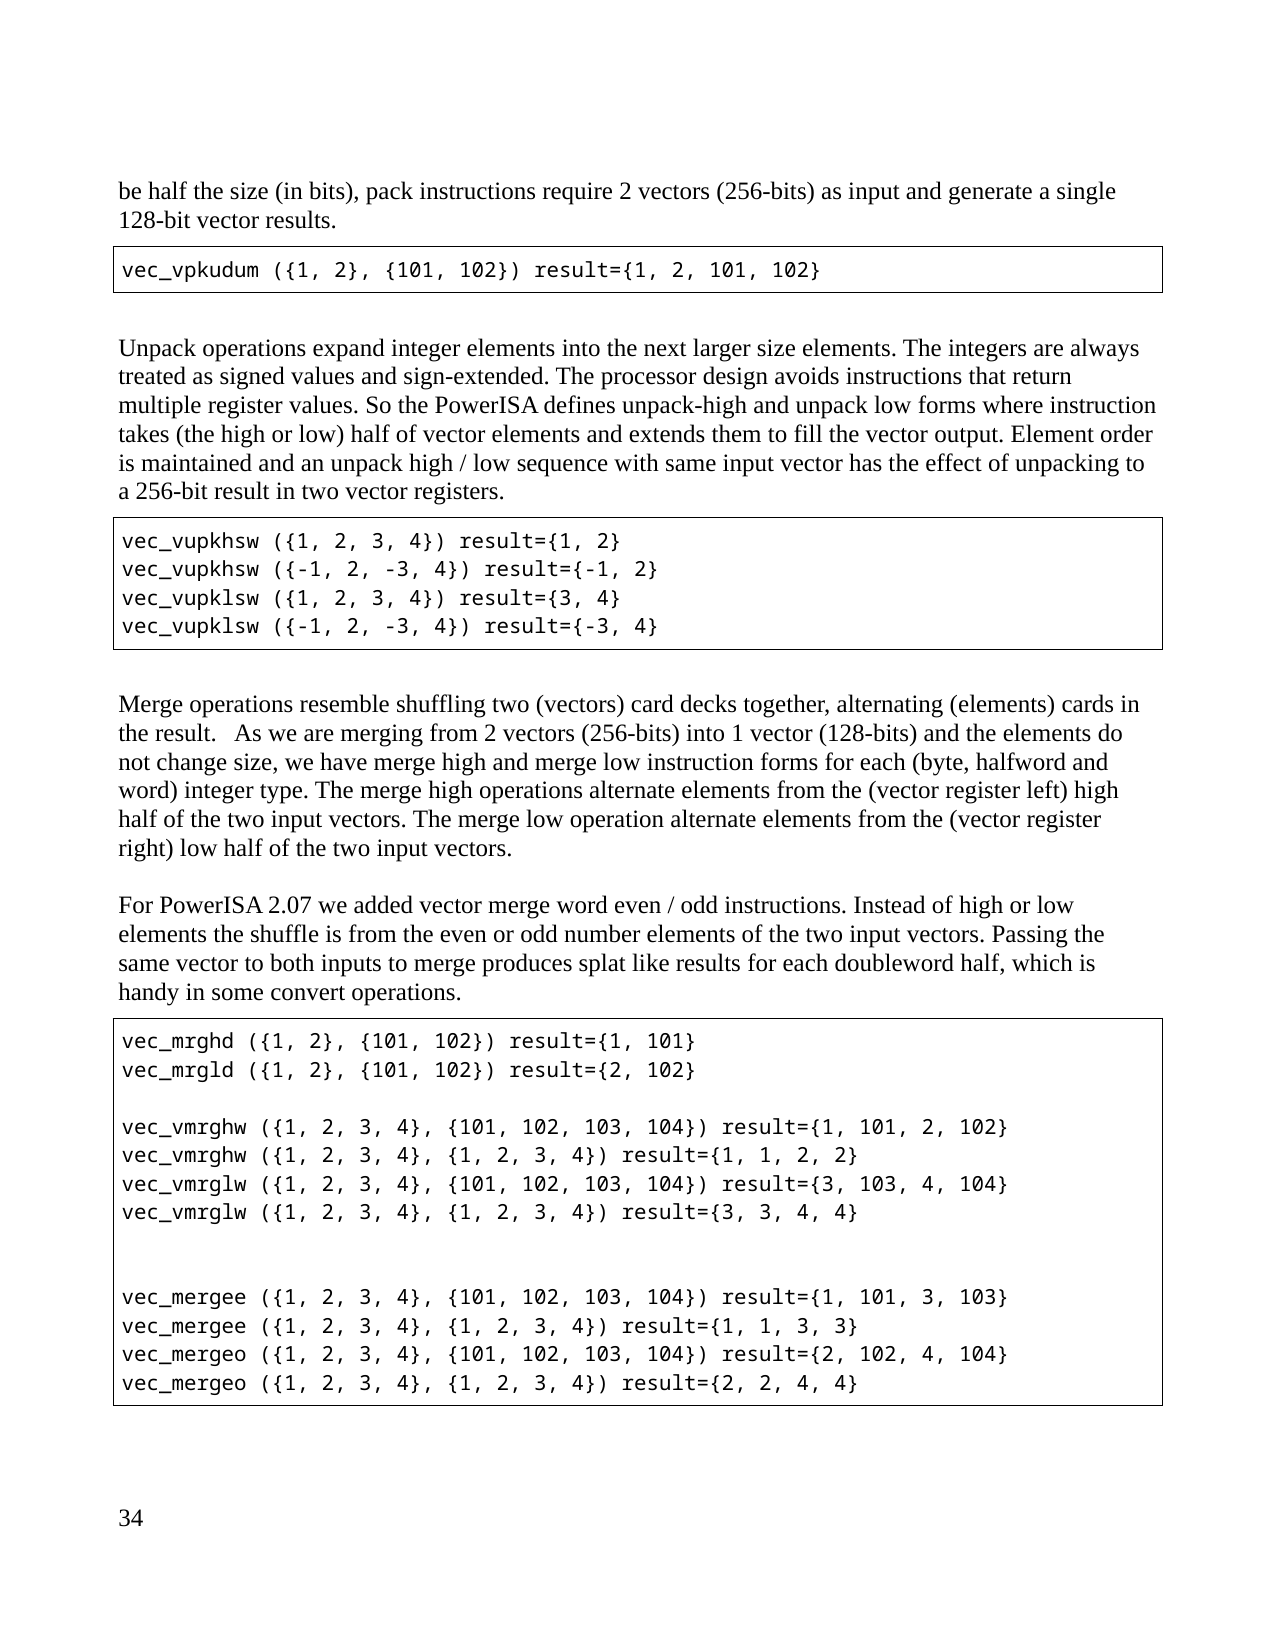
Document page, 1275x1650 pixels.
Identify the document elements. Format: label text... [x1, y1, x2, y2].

text vec_vmrglw ({1, 2, 3, 4}, {1, 2, 3, 4}) result={3, 3, 4, 4} [121, 1197, 1153, 1226]
text Merge operations resemble shuffling two (vectors) card decks together, alternating (elements) cards in the result. As we are merging from 2 vectors (256-bits) into 1 vector (128-bits) and the elements do not change size, we have merge high and merge low instruction forms for each (byte, halfword and word) integer type. The merge high operations alternate elements from the (vector register left) high half of the two input vectors. The merge low operation alternate elements from the (vector register right) low half of the two input vectors. [118, 689, 1157, 862]
text vec_mrgld ({1, 2}, {101, 102}) result={2, 102} [121, 1055, 1153, 1083]
text vec_vmrghw ({1, 2, 3, 4}, {101, 102, 103, 104}) result={1, 101, 2, 102} [121, 1112, 1153, 1140]
text vec_vupklsw ({-1, 2, -3, 4}) result={-3, 4} [121, 611, 1153, 640]
text vec_mrghd ({1, 2}, {101, 102}) result={1, 101} [121, 1026, 1153, 1055]
text vec_vupkhsw ({1, 2, 3, 4}) result={1, 2} [121, 526, 1153, 554]
text vec_vupkhsw ({-1, 2, -3, 4}) result={-1, 2} [121, 554, 1153, 583]
text vec_mergee ({1, 2, 3, 4}, {101, 102, 103, 104}) result={1, 101, 3, 103} [121, 1282, 1153, 1311]
text vec_vmrghw ({1, 2, 3, 4}, {1, 2, 3, 4}) result={1, 1, 2, 2} [121, 1140, 1153, 1169]
text Unpack operations expand integer elements into the next larger size elements. The integers are always treated as signed values and sign-extended. The processor design avoids instructions that return multiple register values. So the PowerISA defines unpack-high and unpack low forms where instruction takes (the high or low) half of vector elements and extends them to fill the vector output. Element order is maintained and an unpack high / low sequence with same input vector has the effect of unpacking to a 256-bit result in two vector registers. [118, 333, 1157, 505]
text vec_vupklsw ({1, 2, 3, 4}) result={3, 4} [121, 583, 1153, 611]
text vec_vpkudum ({1, 2}, {101, 102}) result={1, 2, 101, 102} [121, 255, 1153, 283]
text be half the size (in bits), pack instructions require 2 vectors (256-bits) as input and generate a single 128-bit vector results. [118, 176, 1157, 234]
text vec_mergee ({1, 2, 3, 4}, {1, 2, 3, 4}) result={1, 1, 3, 3} [121, 1311, 1153, 1339]
text vec_mergeo ({1, 2, 3, 4}, {101, 102, 103, 104}) result={2, 102, 4, 104} [121, 1339, 1153, 1368]
text For PowerISA 2.07 we added vector merge word even / odd instructions. Instead of high or low elements the shuffle is from the even or odd number elements of the two input vectors. Passing the same vector to both inputs to merge produces splat like results for each doubleword half, which is handy in some convert operations. [118, 891, 1157, 1006]
text vec_vmrglw ({1, 2, 3, 4}, {101, 102, 103, 104}) result={3, 103, 4, 104} [121, 1169, 1153, 1197]
text vec_mergeo ({1, 2, 3, 4}, {1, 2, 3, 4}) result={2, 2, 4, 4} [121, 1368, 1153, 1396]
